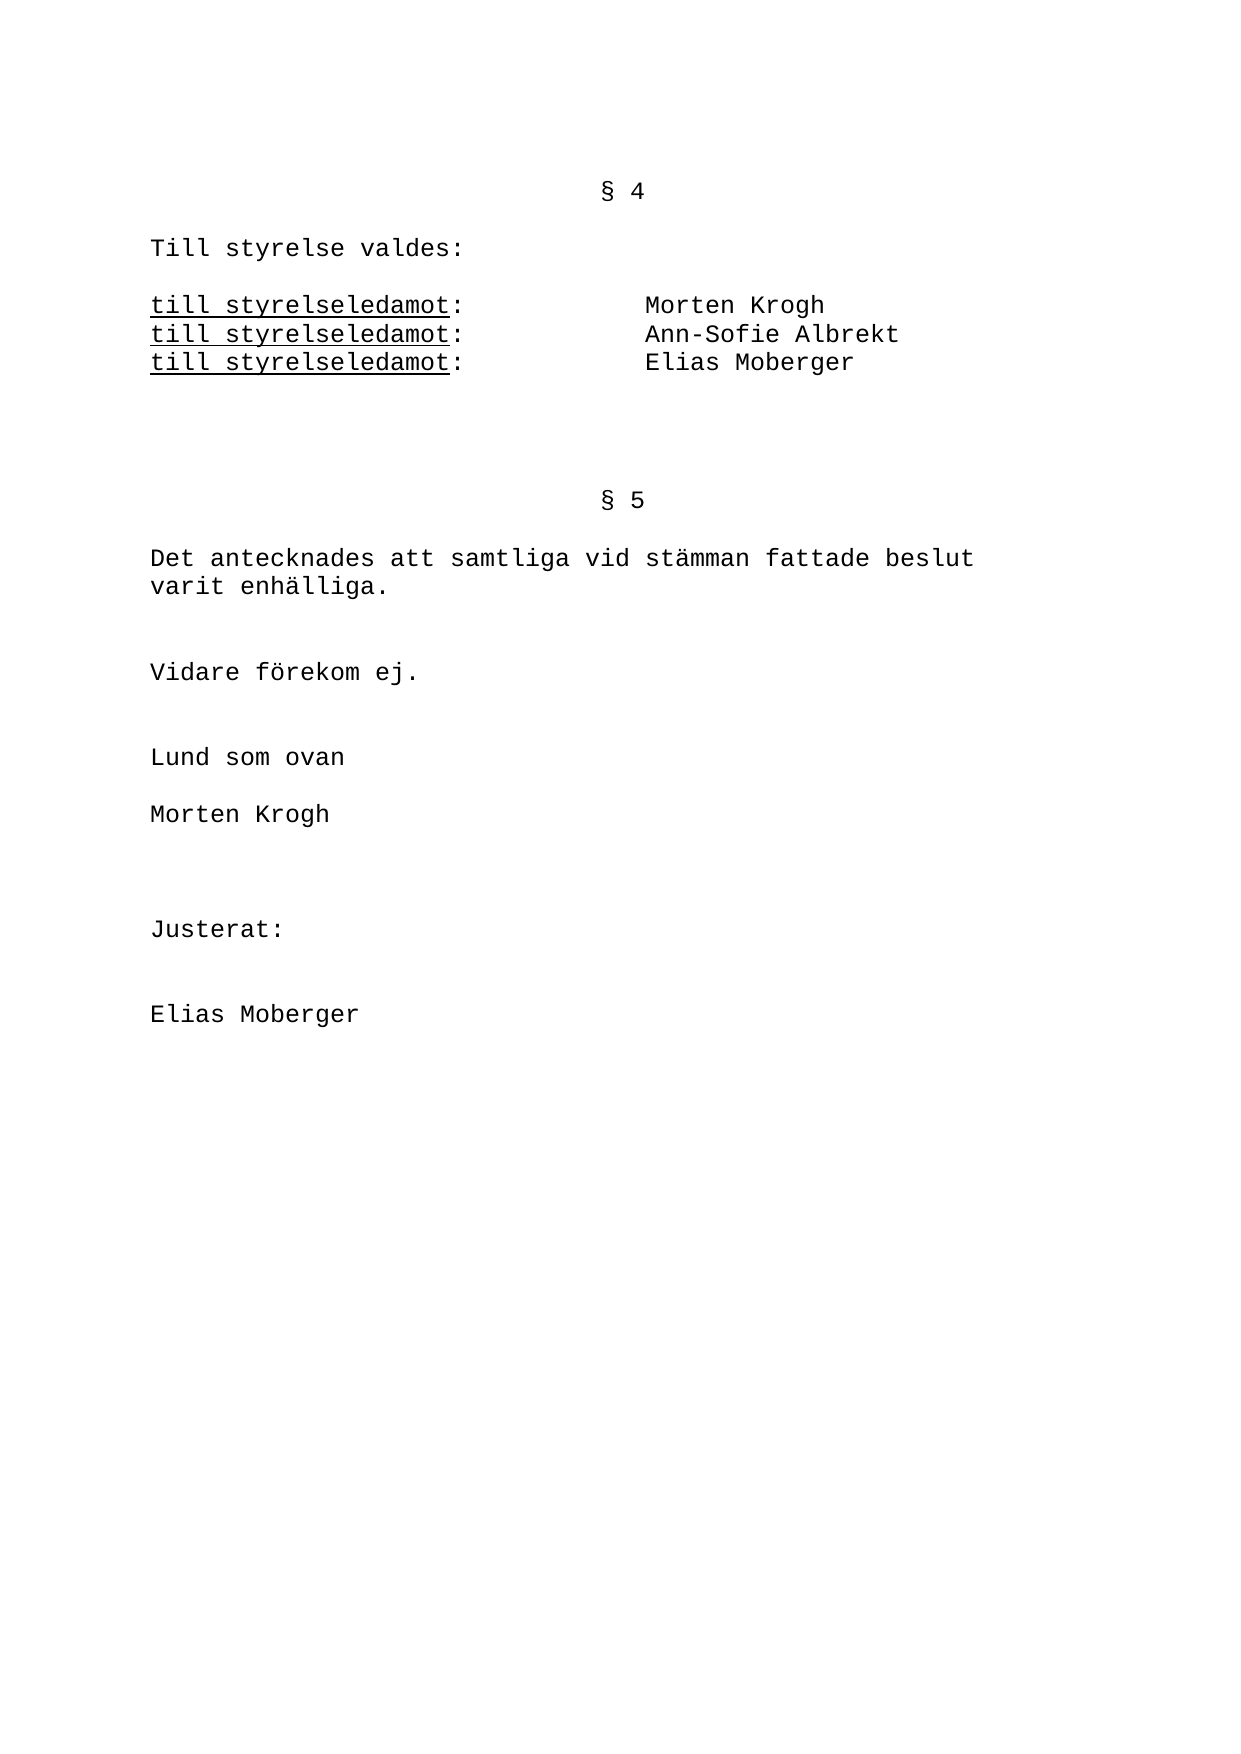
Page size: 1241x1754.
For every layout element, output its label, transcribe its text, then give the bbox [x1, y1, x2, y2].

text § 4 [150, 178, 1180, 207]
text Det antecknades att samtliga vid stämman fattade beslut [150, 545, 1180, 573]
text till styrelseledamot: Ann-Sofie Albrekt [150, 321, 1180, 350]
text Vidare förekom ej. [150, 659, 1180, 688]
text till styrelseledamot: Elias Moberger [150, 350, 1180, 378]
text Morten Krogh [150, 802, 1180, 830]
text Till styrelse valdes: [150, 236, 1180, 264]
text till styrelseledamot: Morten Krogh [150, 293, 1180, 321]
text varit enhälliga. [150, 573, 1180, 602]
text § 5 [150, 488, 1180, 516]
text Justerat: [150, 916, 1180, 944]
text Elias Moberger [150, 1002, 1180, 1030]
text Lund som ovan [150, 745, 1180, 773]
